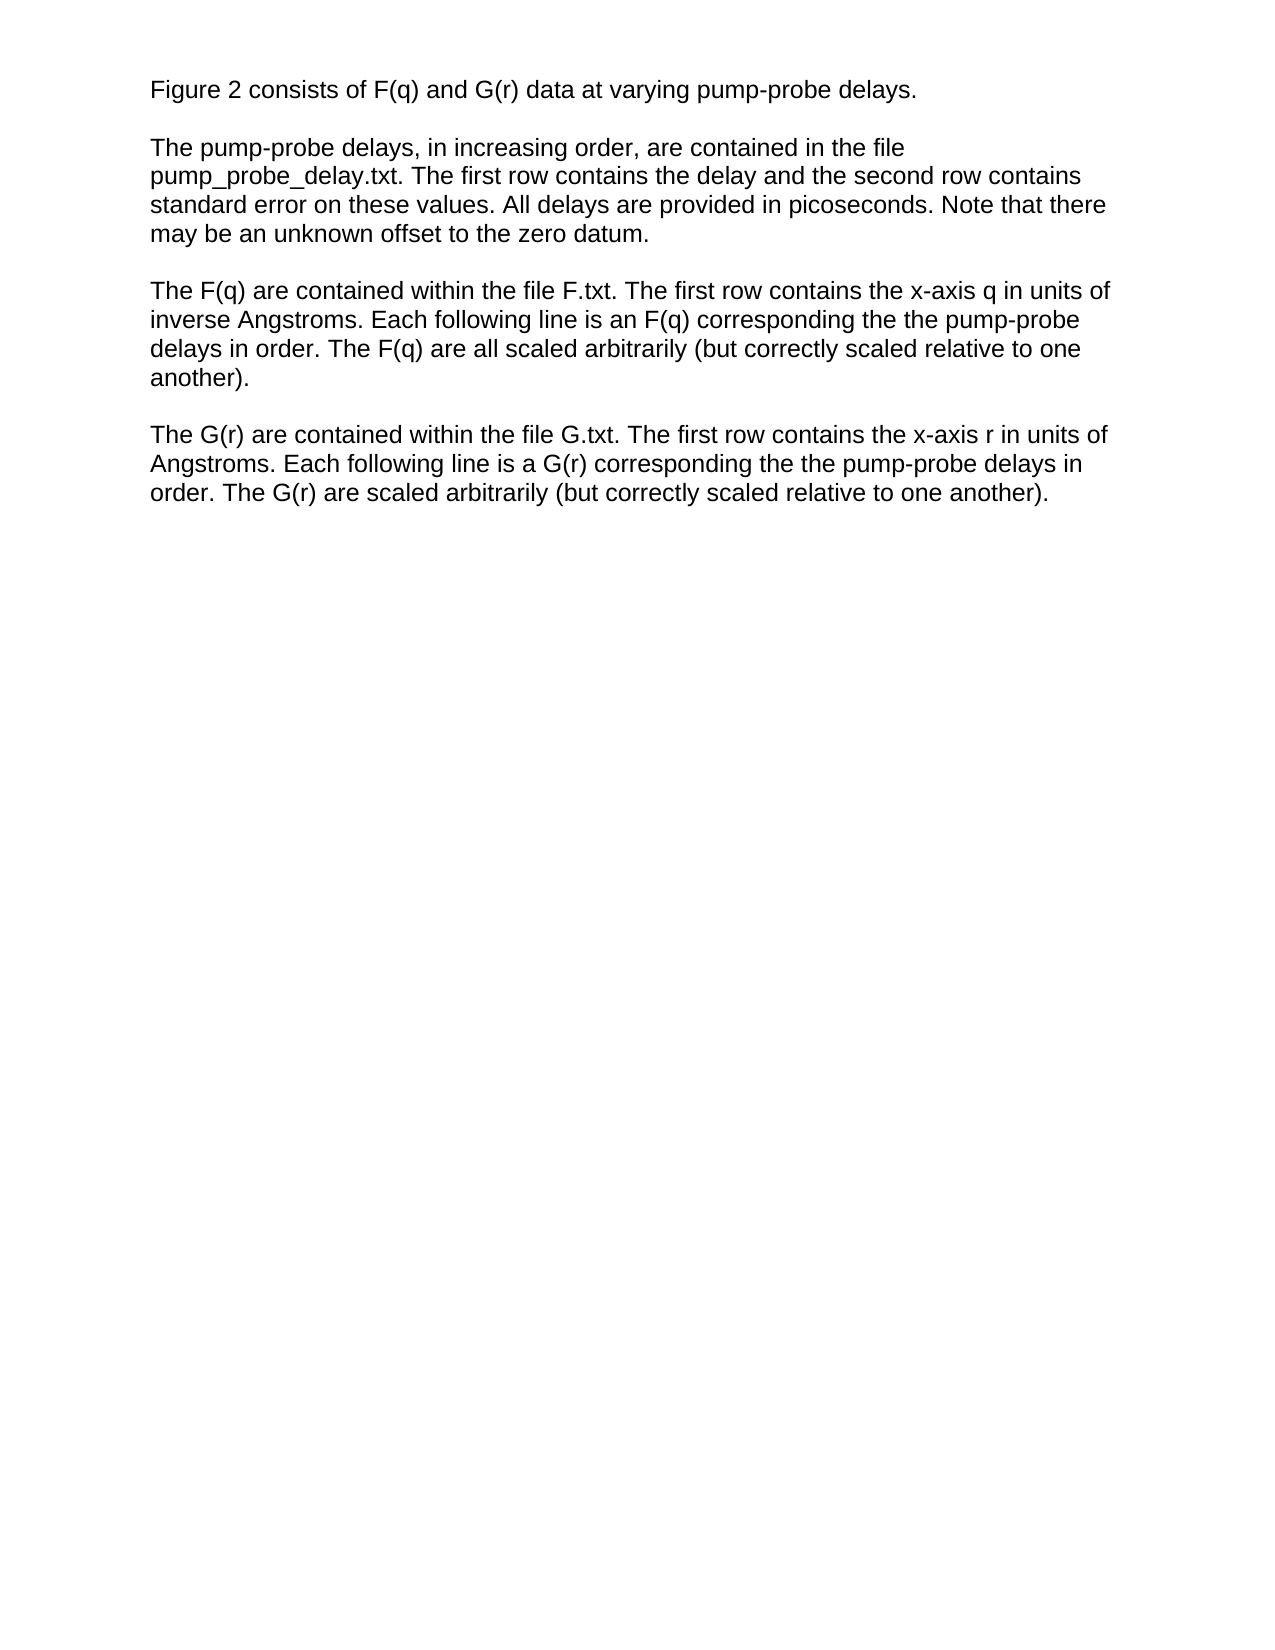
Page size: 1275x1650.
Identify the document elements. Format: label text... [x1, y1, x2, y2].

text The pump-probe delays, in increasing order, are contained in the file pump_probe_delay.txt. The first row contains the delay and the second row contains standard error on these values. All delays are provided in picoseconds. Note that there may be an unknown offset to the zero datum. [150, 132, 1125, 247]
text Figure 2 consists of F(q) and G(r) data at varying pump-probe delays. [150, 75, 1125, 104]
text The G(r) are contained within the file G.txt. The first row contains the x-axis r in units of Angstroms. Each following line is a G(r) corresponding the the pump-probe delays in order. The G(r) are scaled arbitrarily (but correctly scaled relative to one another). [150, 420, 1125, 506]
text The F(q) are contained within the file F.txt. The first row contains the x-axis q in units of inverse Angstroms. Each following line is an F(q) corresponding the the pump-probe delays in order. The F(q) are all scaled arbitrarily (but correctly scaled relative to one another). [150, 276, 1125, 391]
